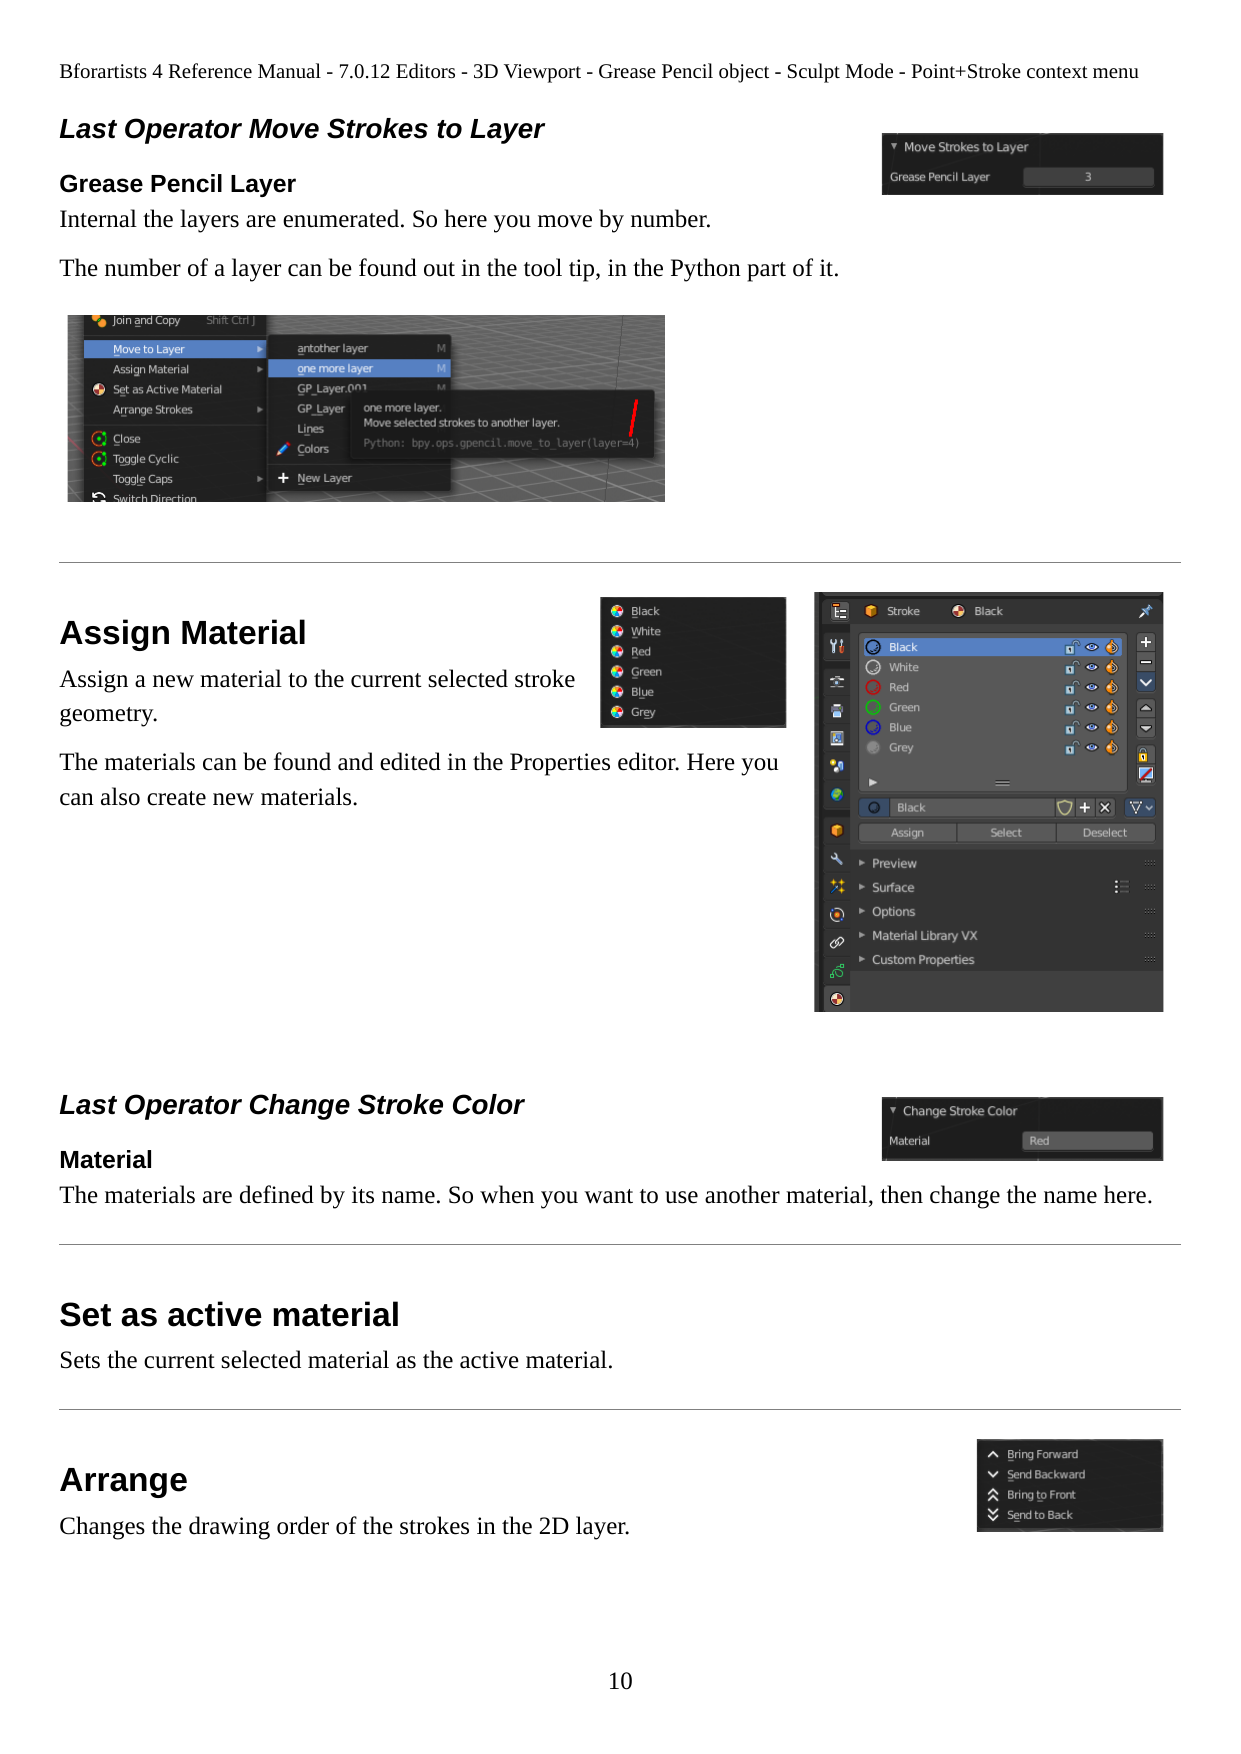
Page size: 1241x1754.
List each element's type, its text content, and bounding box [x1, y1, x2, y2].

text The materials can be found and edited in the Properties editor. Here you can also create new materials. [59, 747, 814, 811]
text The materials are defined by its name. So when you want to use another material, then change the name here. [59, 1180, 1181, 1209]
text Assign a new material to the current selected stroke geometry. [59, 664, 600, 727]
text The number of a layer can be found out in the tool tip, in the Python part of it. [59, 253, 1181, 282]
picture [976, 1439, 1164, 1532]
picture [814, 592, 1164, 1012]
subtitle Assign Material [59, 613, 600, 651]
picture [67, 315, 665, 502]
picture [600, 597, 787, 728]
subtitle [1164, 1460, 1181, 1498]
text Internal the layers are enumerated. So here you move by number. [59, 204, 1181, 233]
subtitle Arrange [59, 1460, 976, 1498]
text Changes the drawing order of the strokes in the 2D layer. [59, 1511, 1181, 1539]
picture [881, 1097, 1164, 1161]
subtitle [1164, 613, 1181, 651]
text Sets the current selected material as the active material. [59, 1346, 1181, 1374]
subtitle Grease Pencil Layer [59, 169, 1181, 198]
subtitle Set as active material [59, 1294, 1181, 1333]
text [787, 664, 814, 727]
picture [881, 133, 1164, 195]
subtitle [787, 613, 814, 651]
subtitle Last Operator Move Strokes to Layer [59, 113, 1181, 144]
subtitle Last Operator Change Stroke Color [59, 1089, 1181, 1121]
subtitle Material [59, 1146, 1181, 1174]
